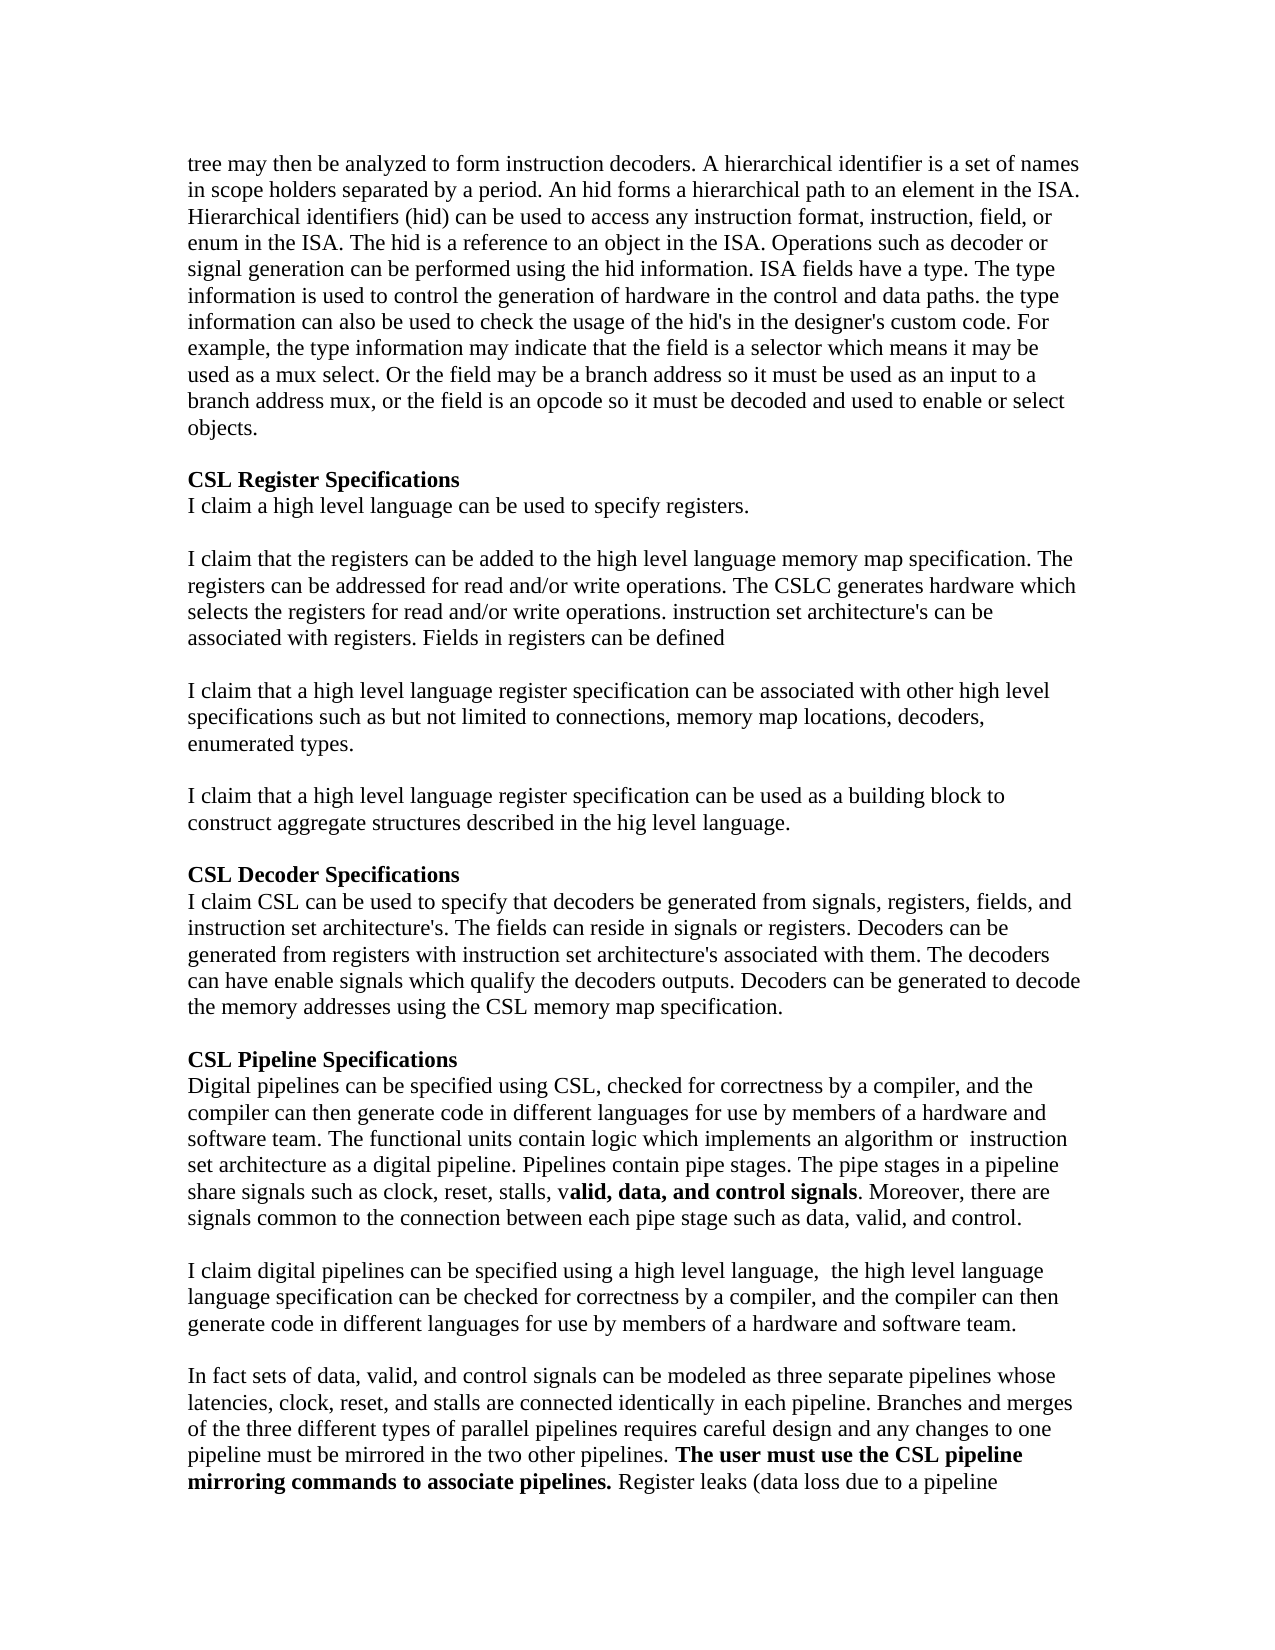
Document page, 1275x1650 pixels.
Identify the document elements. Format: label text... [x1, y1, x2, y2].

text I claim a high level language can be used to specify registers. [187, 493, 1087, 519]
text I claim digital pipelines can be specified using a high level language, the high level language language specification can be checked for correctness by a compiler, and the compiler can then generate code in different languages for use by members of a hardware and software team. [187, 1257, 1087, 1336]
text I claim CSL can be used to specify that decoders be generated from signals, registers, fields, and instruction set architecture's. The fields can reside in signals or registers. Decoders can be generated from registers with instruction set architecture's associated with them. The decoders can have enable signals which qualify the decoders outputs. Decoders can be generated to decode the memory addresses using the CSL memory map specification. [187, 888, 1087, 1020]
text I claim that a high level language register specification can be used as a building block to construct aggregate structures described in the hig level language. [187, 782, 1087, 835]
text In fact sets of data, valid, and control signals can be modeled as three separate pipelines whose latencies, clock, reset, and stalls are connected identically in each pipeline. Branches and merges of the three different types of parallel pipelines requires careful design and any changes to one pipeline must be mirrored in the two other pipelines. The user must use the CSL pipeline mirroring commands to associate pipelines. Register leaks (data loss due to a pipeline [187, 1362, 1087, 1494]
text tree may then be analyzed to form instruction decoders. A hierarchical identifier is a set of names in scope holders separated by a period. An hid forms a hierarchical path to an element in the ISA. Hierarchical identifiers (hid) can be used to access any instruction format, instruction, field, or enum in the ISA. The hid is a reference to an object in the ISA. Operations such as decoder or signal generation can be performed using the hid information. ISA fields have a type. The type information is used to control the generation of hardware in the control and data paths. the type information can also be used to check the usage of the hid's in the designer's custom code. For example, the type information may indicate that the field is a selector which means it may be used as a mux select. Or the field may be a branch address so it must be used as an input to a branch address mux, or the field is an opcode so it must be decoded and used to enable or select objects. [187, 150, 1087, 440]
text Digital pipelines can be specified using CSL, checked for correctness by a compiler, and the compiler can then generate code in different languages for use by members of a hardware and software team. The functional units contain logic which implements an algorithm or instruction set architecture as a digital pipeline. Pipelines contain pipe stages. The pipe stages in a pipeline share signals such as clock, reset, stalls, valid, data, and control signals. Moreover, there are signals common to the connection between each pipe stage such as data, valid, and control. [187, 1072, 1087, 1231]
text CSL Decoder Specifications [187, 862, 1087, 888]
text I claim that the registers can be added to the high level language memory map specification. The registers can be addressed for read and/or write operations. The CSLC generates hardware which selects the registers for read and/or write operations. instruction set architecture's can be associated with registers. Fields in registers can be defined [187, 545, 1087, 651]
text CSL Pipeline Specifications [187, 1046, 1087, 1072]
text I claim that a high level language register specification can be associated with other high level specifications such as but not limited to connections, memory map locations, decoders, enumerated types. [187, 677, 1087, 756]
text CSL Register Specifications [187, 466, 1087, 493]
